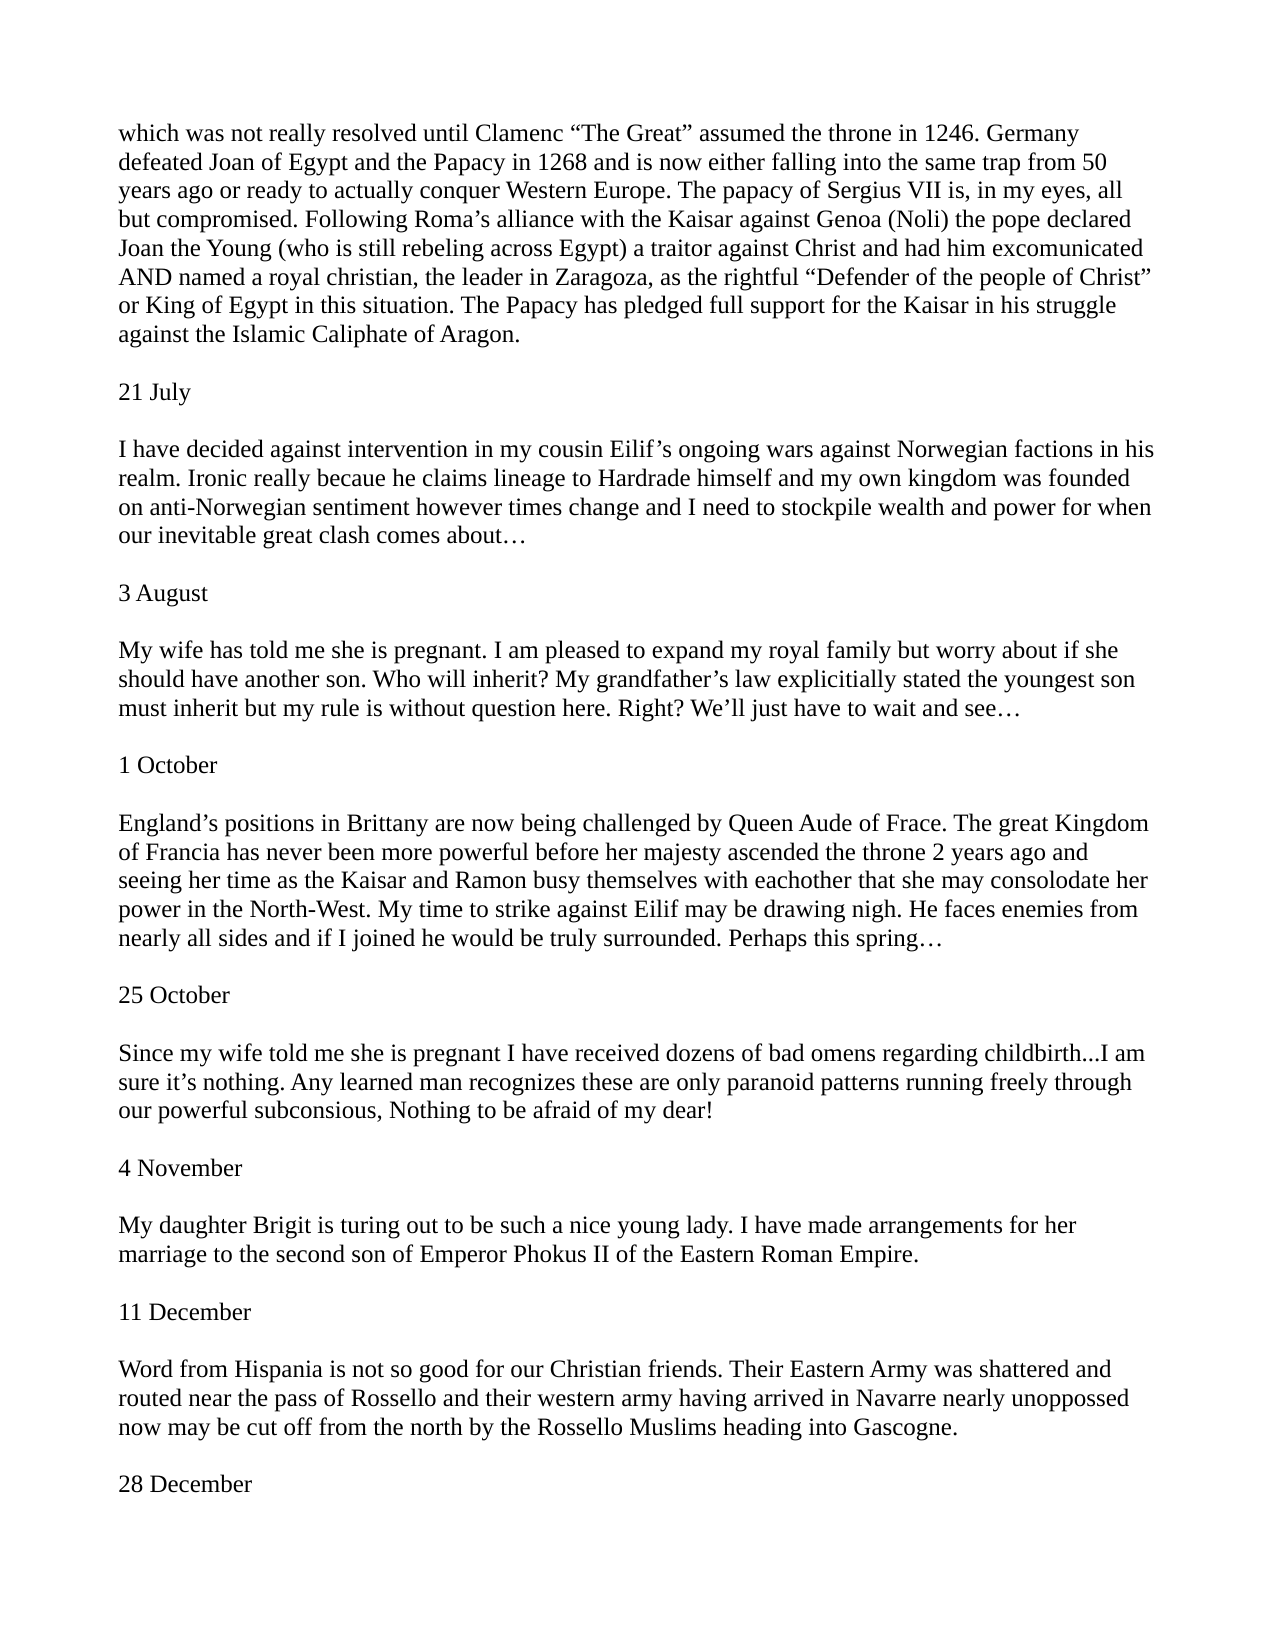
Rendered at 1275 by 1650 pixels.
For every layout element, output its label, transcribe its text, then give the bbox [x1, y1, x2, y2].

text which was not really resolved until Clamenc “The Great” assumed the throne in 1246. Germany defeated Joan of Egypt and the Papacy in 1268 and is now either falling into the same trap from 50 years ago or ready to actually conquer Western Europe. The papacy of Sergius VII is, in my eyes, all but compromised. Following Roma’s alliance with the Kaisar against Genoa (Noli) the pope declared Joan the Young (who is still rebeling across Egypt) a traitor against Christ and had him excomunicated AND named a royal christian, the leader in Zaragoza, as the rightful “Defender of the people of Christ” or King of Egypt in this situation. The Papacy has pledged full support for the Kaisar in his struggle against the Islamic Caliphate of Aragon. [118, 118, 1157, 348]
text 1 October [118, 751, 1157, 779]
text My daughter Brigit is turing out to be such a nice young lady. I have made arrangements for her marriage to the second son of Emperor Phokus II of the Eastern Roman Empire. [118, 1182, 1157, 1268]
text My wife has told me she is pregnant. I am pleased to expand my royal family but worry about if she should have another son. Who will inherit? My grandfather’s law explicitially stated the youngest son must inherit but my rule is without question here. Right? We’ll just have to wait and see… [118, 636, 1157, 722]
text 11 December [118, 1297, 1157, 1326]
text 28 December [118, 1469, 1157, 1498]
text 25 October [118, 981, 1157, 1009]
text 4 November [118, 1153, 1157, 1182]
text I have decided against intervention in my cousin Eilif’s ongoing wars against Norwegian factions in his realm. Ironic really becaue he claims lineage to Hardrade himself and my own kingdom was founded on anti-Norwegian sentiment however times change and I need to stockpile wealth and power for when our inevitable great clash comes about… [118, 434, 1157, 549]
text Word from Hispania is not so good for our Christian friends. Their Eastern Army was shattered and routed near the pass of Rossello and their western army having arrived in Navarre nearly unoppossed now may be cut off from the north by the Rossello Muslims heading into Gascogne. [118, 1354, 1157, 1441]
text Since my wife told me she is pregnant I have received dozens of bad omens regarding childbirth...I am sure it’s nothing. Any learned man recognizes these are only paranoid patterns running freely through our powerful subconsious, Nothing to be afraid of my dear! [118, 1038, 1157, 1124]
text England’s positions in Brittany are now being challenged by Queen Aude of Frace. The great Kingdom of Francia has never been more powerful before her majesty ascended the throne 2 years ago and seeing her time as the Kaisar and Ramon busy themselves with eachother that she may consolodate her power in the North-West. My time to strike against Eilif may be drawing nigh. He faces enemies from nearly all sides and if I joined he would be truly surrounded. Perhaps this spring… [118, 808, 1157, 952]
text 21 July [118, 377, 1157, 406]
text 3 August [118, 578, 1157, 607]
